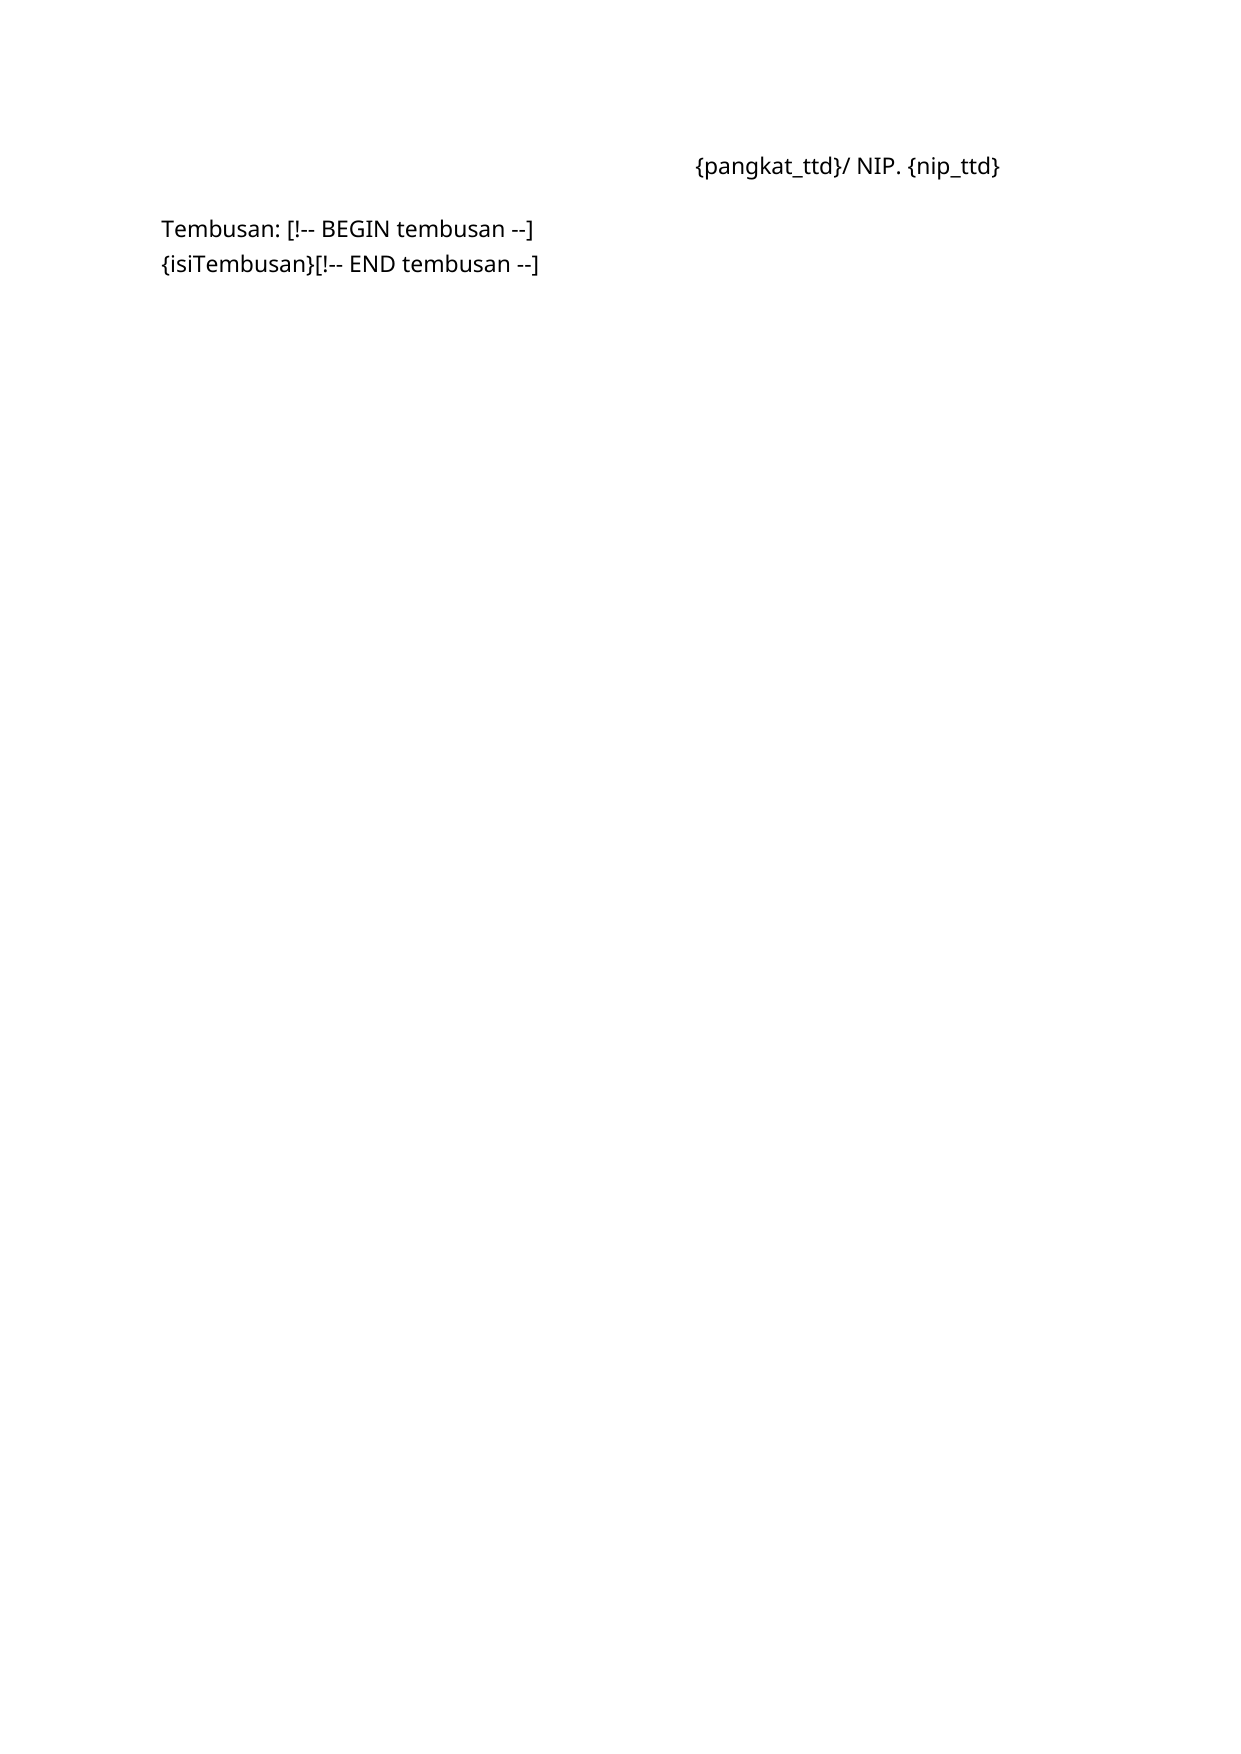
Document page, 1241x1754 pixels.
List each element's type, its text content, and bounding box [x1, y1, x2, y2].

table_cell Tembusan: [!-- BEGIN tembusan --] {isiTembusan}[!-- END tembusan --] [150, 213, 1092, 280]
table_cell {pangkat_ttd}/ NIP. {nip_ttd} [608, 150, 1087, 181]
table_cell [150, 150, 1092, 212]
